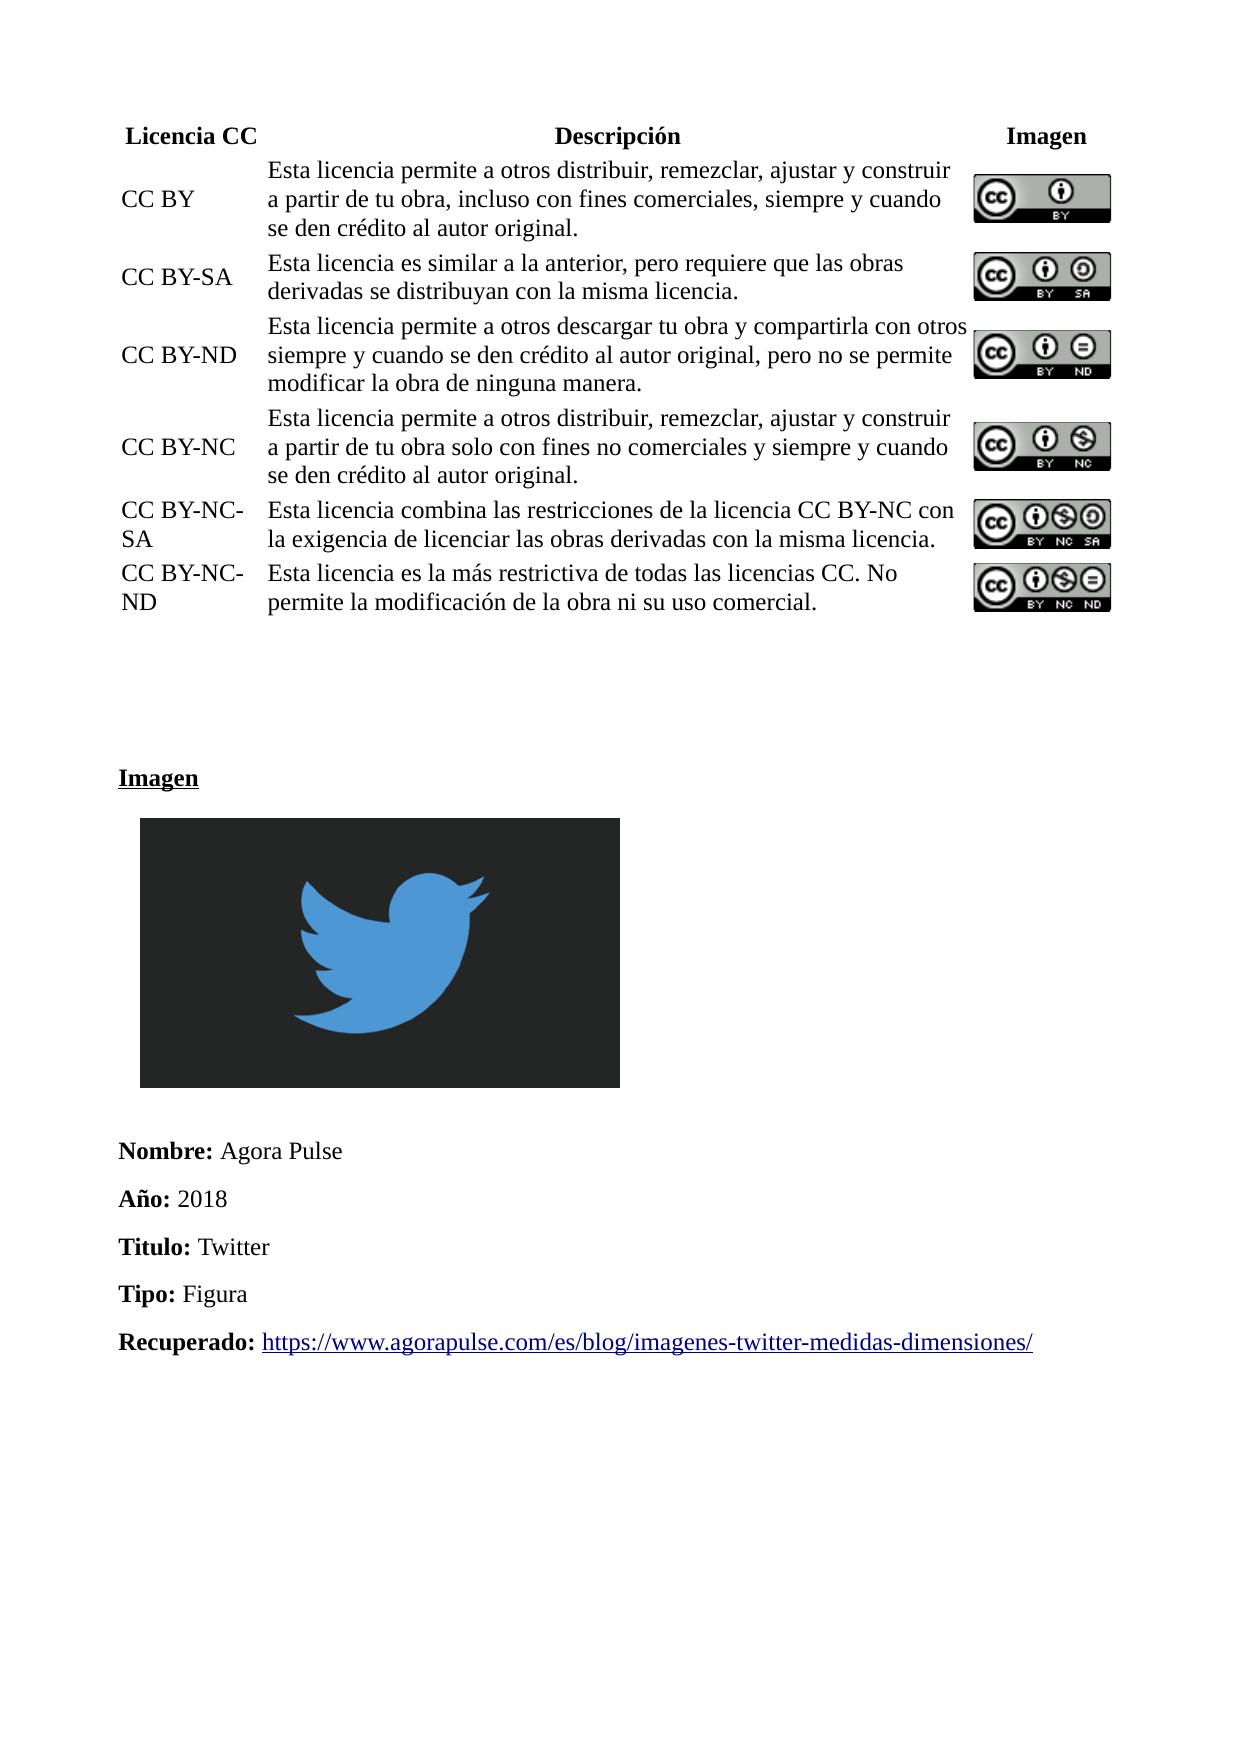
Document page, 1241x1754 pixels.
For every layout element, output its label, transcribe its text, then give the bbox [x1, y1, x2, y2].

table_cell [971, 400, 1122, 492]
text Recuperado: https://www.agorapulse.com/es/blog/imagenes-twitter-medidas-dimensiones/ [118, 1327, 1122, 1356]
text Tipo: Figura [118, 1279, 1122, 1308]
picture [973, 563, 1112, 612]
picture [140, 818, 620, 1088]
table_cell Esta licencia combina las restricciones de la licencia CC BY-NC con la exigencia de licenciar las obras derivadas con la misma licencia. [265, 492, 971, 556]
text Nombre: Agora Pulse [118, 1136, 1122, 1165]
table_cell [971, 153, 1122, 245]
table_cell [971, 308, 1122, 400]
table_header Descripción [265, 118, 971, 153]
table_cell CC BY-NC-SA [118, 492, 264, 556]
table_cell [971, 492, 1122, 556]
table_header Licencia CC [118, 118, 264, 153]
picture [973, 330, 1112, 379]
table_cell CC BY-ND [118, 308, 264, 400]
picture [973, 422, 1112, 471]
table_cell CC BY [118, 153, 264, 245]
table_cell Esta licencia permite a otros descargar tu obra y compartirla con otros siempre y cuando se den crédito al autor original, pero no se permite modificar la obra de ninguna manera. [265, 308, 971, 400]
table_cell CC BY-NC [118, 400, 264, 492]
table_cell Esta licencia permite a otros distribuir, remezclar, ajustar y construir a partir de tu obra, incluso con fines comerciales, siempre y cuando se den crédito al autor original. [265, 153, 971, 245]
picture [973, 499, 1112, 549]
text Año: 2018 [118, 1184, 1122, 1213]
table_cell Esta licencia permite a otros distribuir, remezclar, ajustar y construir a partir de tu obra solo con fines no comerciales y siempre y cuando se den crédito al autor original. [265, 400, 971, 492]
table_cell [971, 556, 1122, 619]
table_cell [971, 245, 1122, 308]
picture [973, 252, 1112, 301]
text Imagen [118, 763, 1122, 791]
text Titulo: Twitter [118, 1232, 1122, 1260]
table_cell Esta licencia es la más restrictiva de todas las licencias CC. No permite la modificación de la obra ni su uso comercial. [265, 556, 971, 619]
table_cell Esta licencia es similar a la anterior, pero requiere que las obras derivadas se distribuyan con la misma licencia. [265, 245, 971, 308]
table_header Imagen [971, 118, 1122, 153]
picture [973, 174, 1112, 223]
table_cell CC BY-NC-ND [118, 556, 264, 619]
table_cell CC BY-SA [118, 245, 264, 308]
